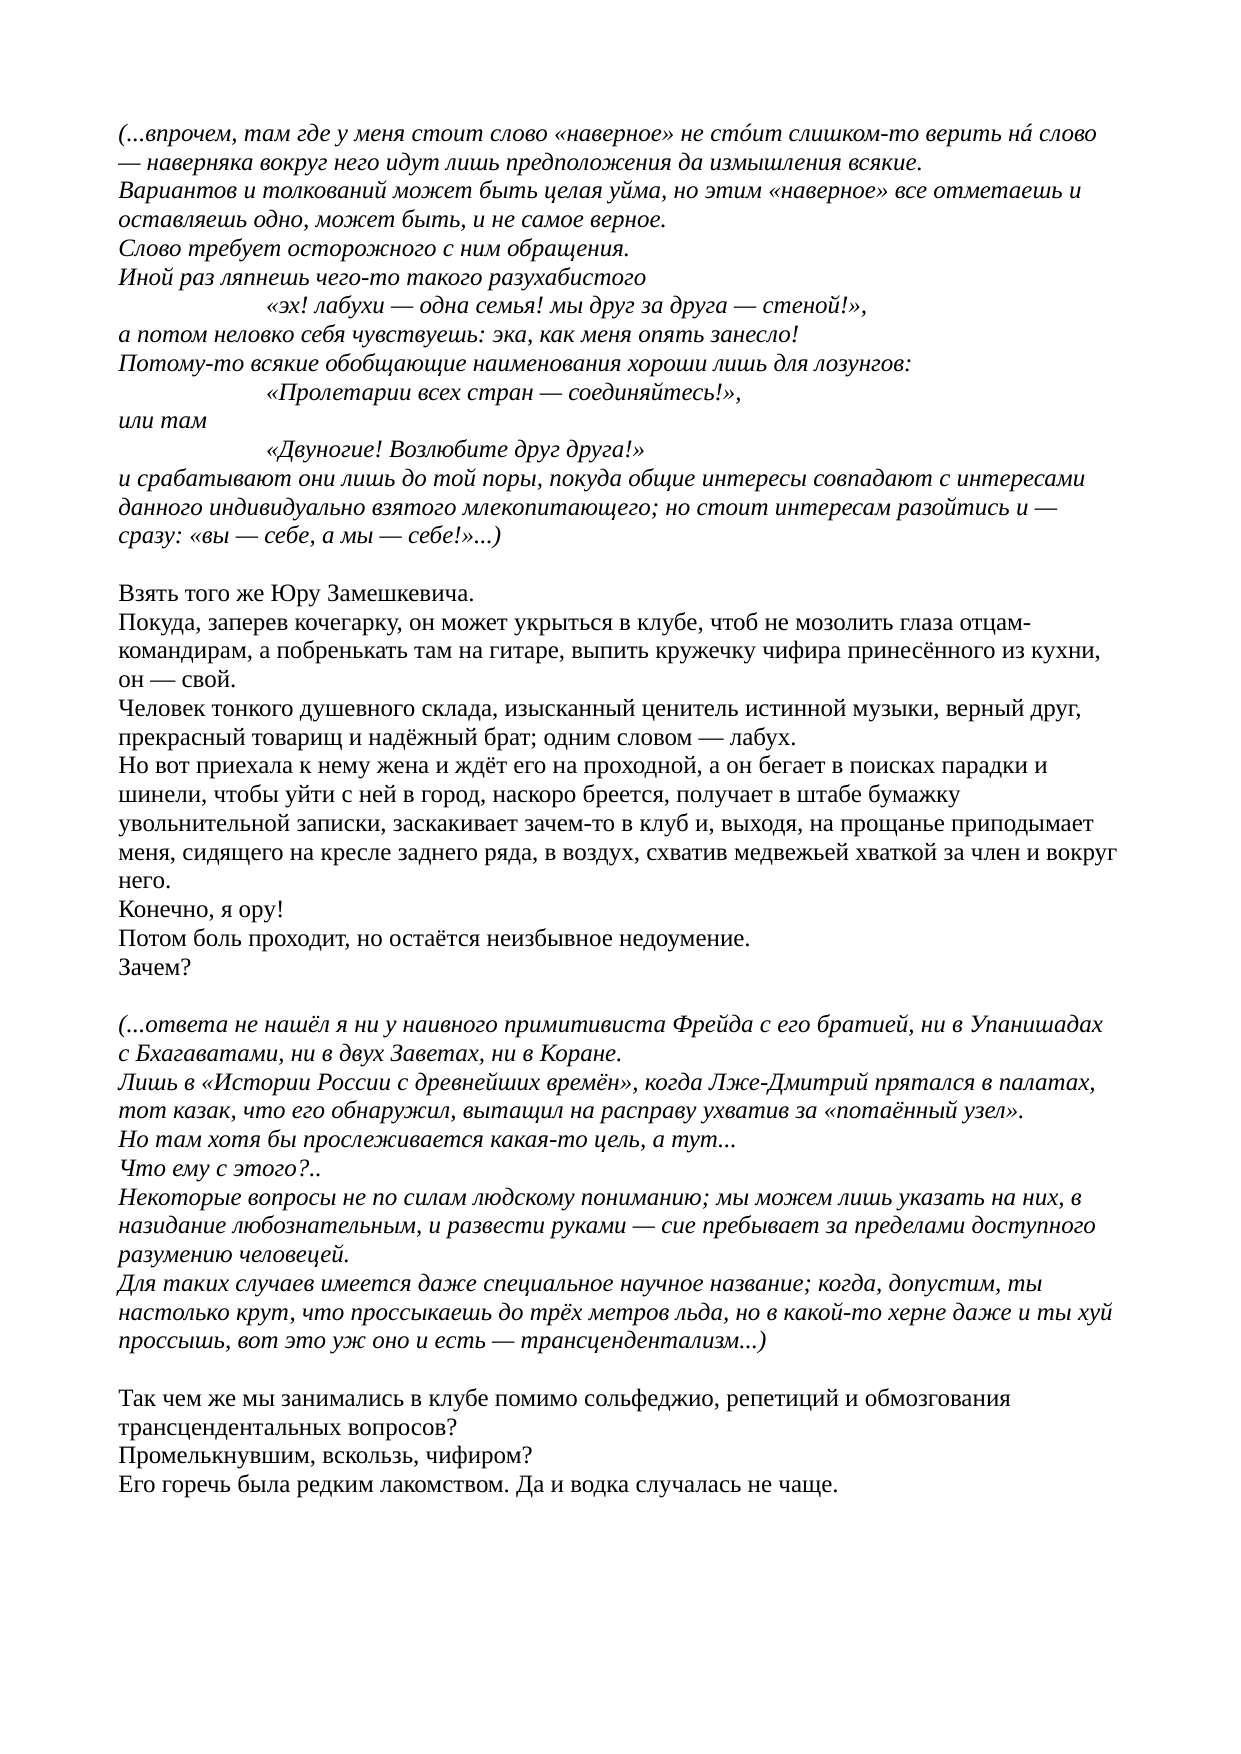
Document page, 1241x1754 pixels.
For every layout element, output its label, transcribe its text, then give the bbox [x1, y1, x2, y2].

text Зачем? [118, 952, 1122, 981]
text Потом боль проходит, но остаётся неизбывное недоумение. [118, 923, 1122, 952]
text Но там хотя бы прослеживается какая-то цель, а тут... [118, 1124, 1122, 1153]
text Человек тонкого душевного склада, изысканный ценитель истинной музыки, верный друг, прекрасный товарищ и надёжный брат; одним словом — лабух. [118, 693, 1122, 751]
text Покуда, заперев кочегарку, он может укрыться в клубе, чтоб не мозолить глаза отцам-командирам, а побренькать там на гитаре, выпить кружечку чифира принесённого из кухни, он — свой. [118, 607, 1122, 693]
text Вариантов и толкований может быть целая уйма, но этим «наверное» все отметаешь и оставляешь одно, может быть, и не самое верное. [118, 176, 1122, 233]
text Конечно, я ору! [118, 894, 1122, 923]
text Но вот приехала к нему жена и ждёт его на проходной, а он бегает в поисках парадки и шинели, чтобы уйти с ней в город, наскоро бреется, получает в штабе бумажку увольнительной записки, заскакивает зачем-то в клуб и, выходя, на прощанье приподымает меня, сидящего на кресле заднего ряда, в воздух, схватив медвежьей хваткой за член и вокруг него. [118, 751, 1122, 894]
text Для таких случаев имеется даже специальное научное название; когда, допустим, ты настолько крут, что проссыкаешь до трёх метров льда, но в какой-то херне даже и ты хуй проссышь, вот это уж оно и есть — трансцендентализм...) [118, 1268, 1122, 1354]
text Взять того же Юру Замешкевича. [118, 578, 1122, 607]
text «эх! лабухи — одна семья! мы друг за друга — стеной!», [118, 291, 1122, 319]
text Лишь в «Истории России с древнейших времён», когда Лже-Дмитрий прятался в палатах, тот казак, что его обнаружил, вытащил на расправу ухватив за «потаённый узел». [118, 1067, 1122, 1124]
text «Пролетарии всех стран — соединяйтесь!», [118, 377, 1122, 406]
text Промелькнувшим, вскользь, чифиром? [118, 1441, 1122, 1469]
text и срабатывают они лишь до той поры, покуда общие интересы совпадают с интересами данного индивидуально взятого млекопитающего; но стоит интересам разойтись и — сразу: «вы — себе, а мы — себе!»...) [118, 463, 1122, 549]
text Слово требует осторожного с ним обращения. [118, 233, 1122, 262]
text Потому-то всякие обобщающие наименования хороши лишь для лозунгов: [118, 348, 1122, 377]
text Что ему с этого?.. [118, 1153, 1122, 1182]
text а потом неловко себя чувствуешь: эка, как меня опять занесло! [118, 319, 1122, 348]
text «Двуногие! Возлюбите друг друга!» [118, 434, 1122, 463]
text (...впрочем, там где у меня стоит слово «наверное» не стóит слишком-то верить нá слово — наверняка вокруг него идут лишь предположения да измышления всякие. [118, 118, 1122, 176]
text Иной раз ляпнешь чего-то такого разухабистого [118, 262, 1122, 291]
text (...ответа не нашёл я ни у наивного примитивиста Фрейда с его братией, ни в Упанишадах с Бхагаватами, ни в двух Заветах, ни в Коране. [118, 1009, 1122, 1067]
text Его горечь была редким лакомством. Да и водка случалась не чаще. [118, 1469, 1122, 1498]
text Так чем же мы занимались в клубе помимо сольфеджио, репетиций и обмозгования трансцендентальных вопросов? [118, 1383, 1122, 1441]
text или там [118, 406, 1122, 434]
text Некоторые вопросы не по силам людскому пониманию; мы можем лишь указать на них, в назидание любознательным, и развести руками — сие пребывает за пределами доступного разумению человецей. [118, 1182, 1122, 1268]
